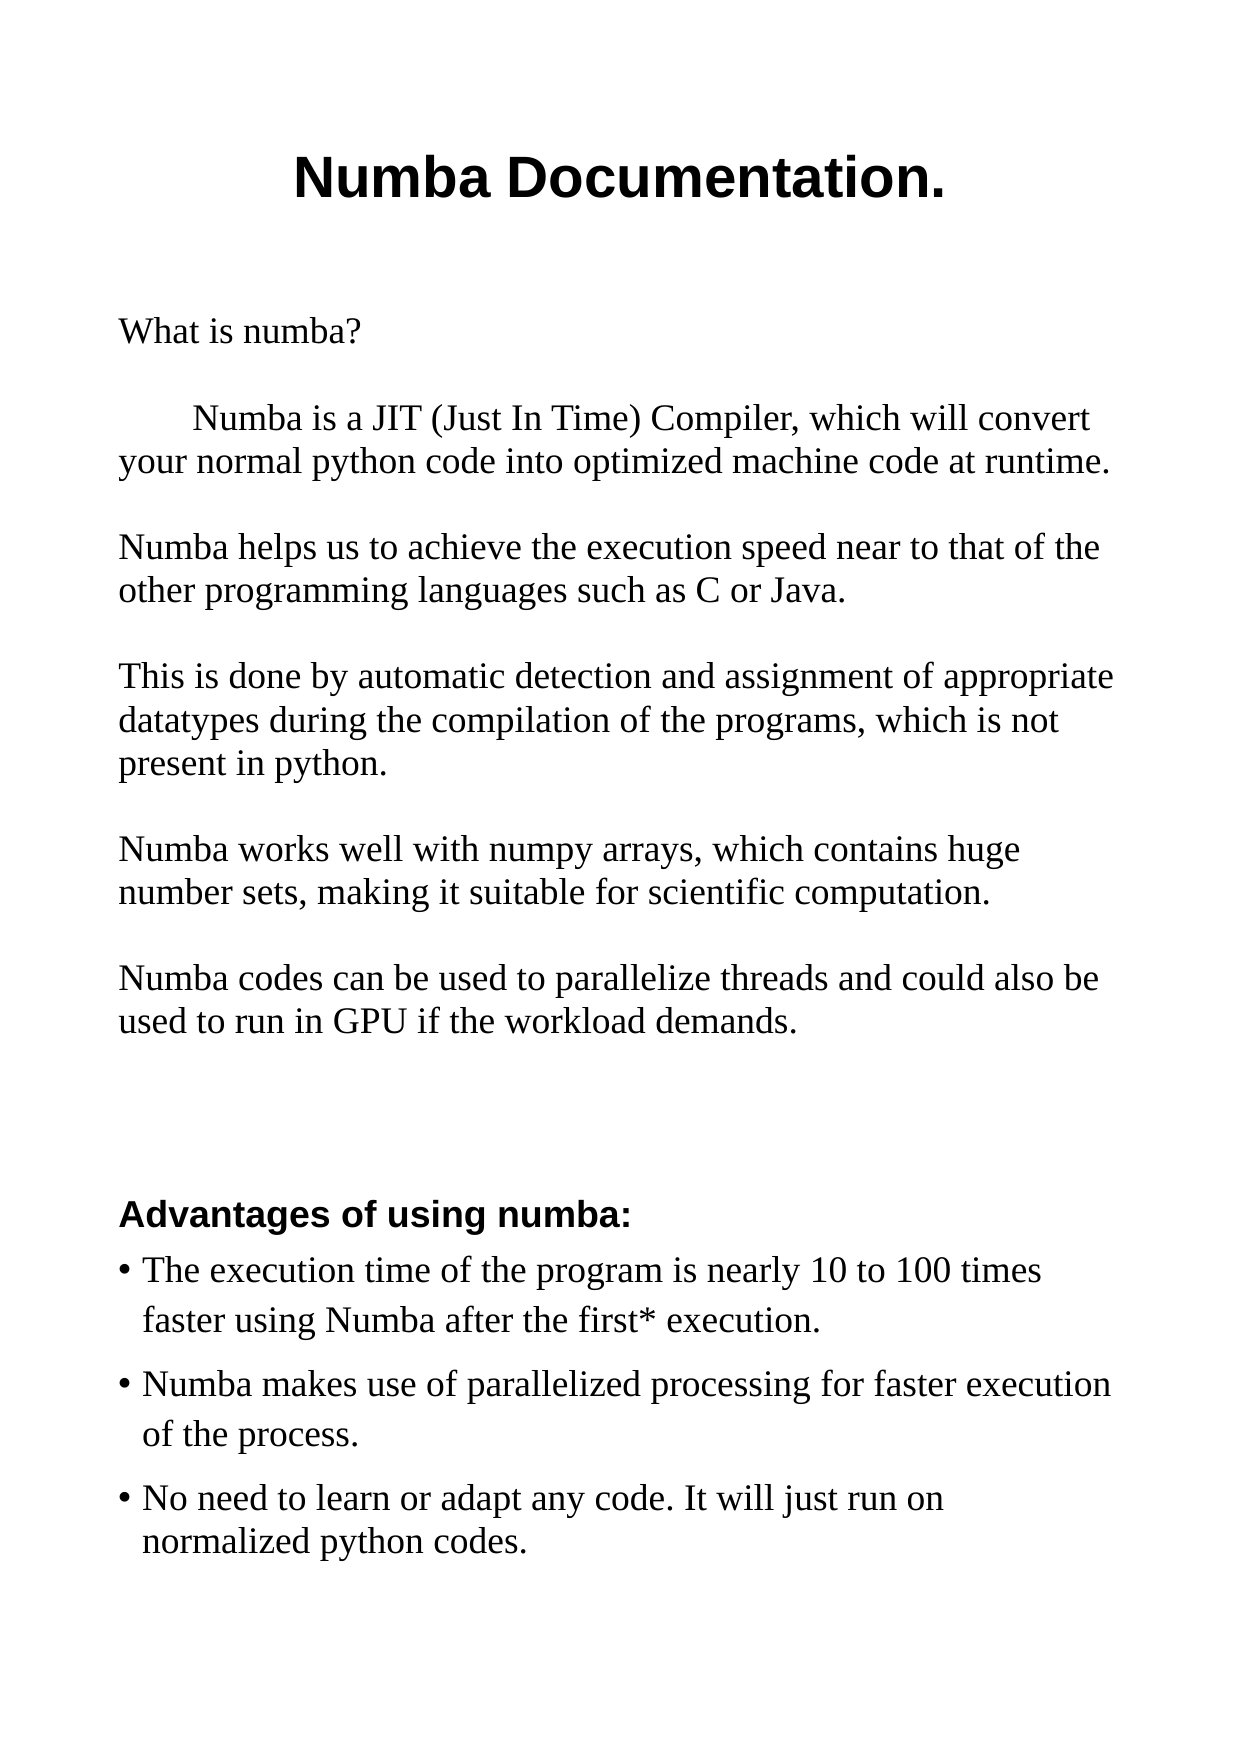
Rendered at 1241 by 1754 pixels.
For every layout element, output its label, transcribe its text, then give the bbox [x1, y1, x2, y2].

text used to run in GPU if the workload demands. [118, 999, 1122, 1042]
subtitle Advantages of using numba: [118, 1192, 1122, 1235]
text What is numba? [118, 309, 1122, 352]
title Numba Documentation. [118, 143, 1122, 210]
list No need to learn or adapt any code. It will just run on normalized python codes. [118, 1475, 1122, 1562]
list The execution time of the program is nearly 10 to 100 times faster using Numba after the first* execution. [118, 1248, 1122, 1341]
text Numba works well with numpy arrays, which contains huge number sets, making it suitable for scientific computation. [118, 826, 1122, 913]
text This is done by automatic detection and assignment of appropriate datatypes during the compilation of the programs, which is not present in python. [118, 654, 1122, 783]
text Numba is a JIT (Just In Time) Compiler, which will convert your normal python code into optimized machine code at runtime. [118, 395, 1122, 481]
text Numba codes can be used to parallelize threads and could also be [118, 956, 1122, 999]
text Numba helps us to achieve the execution speed near to that of the other programming languages such as C or Java. [118, 524, 1122, 611]
list Numba makes use of parallelized processing for faster execution of the process. [118, 1362, 1122, 1454]
